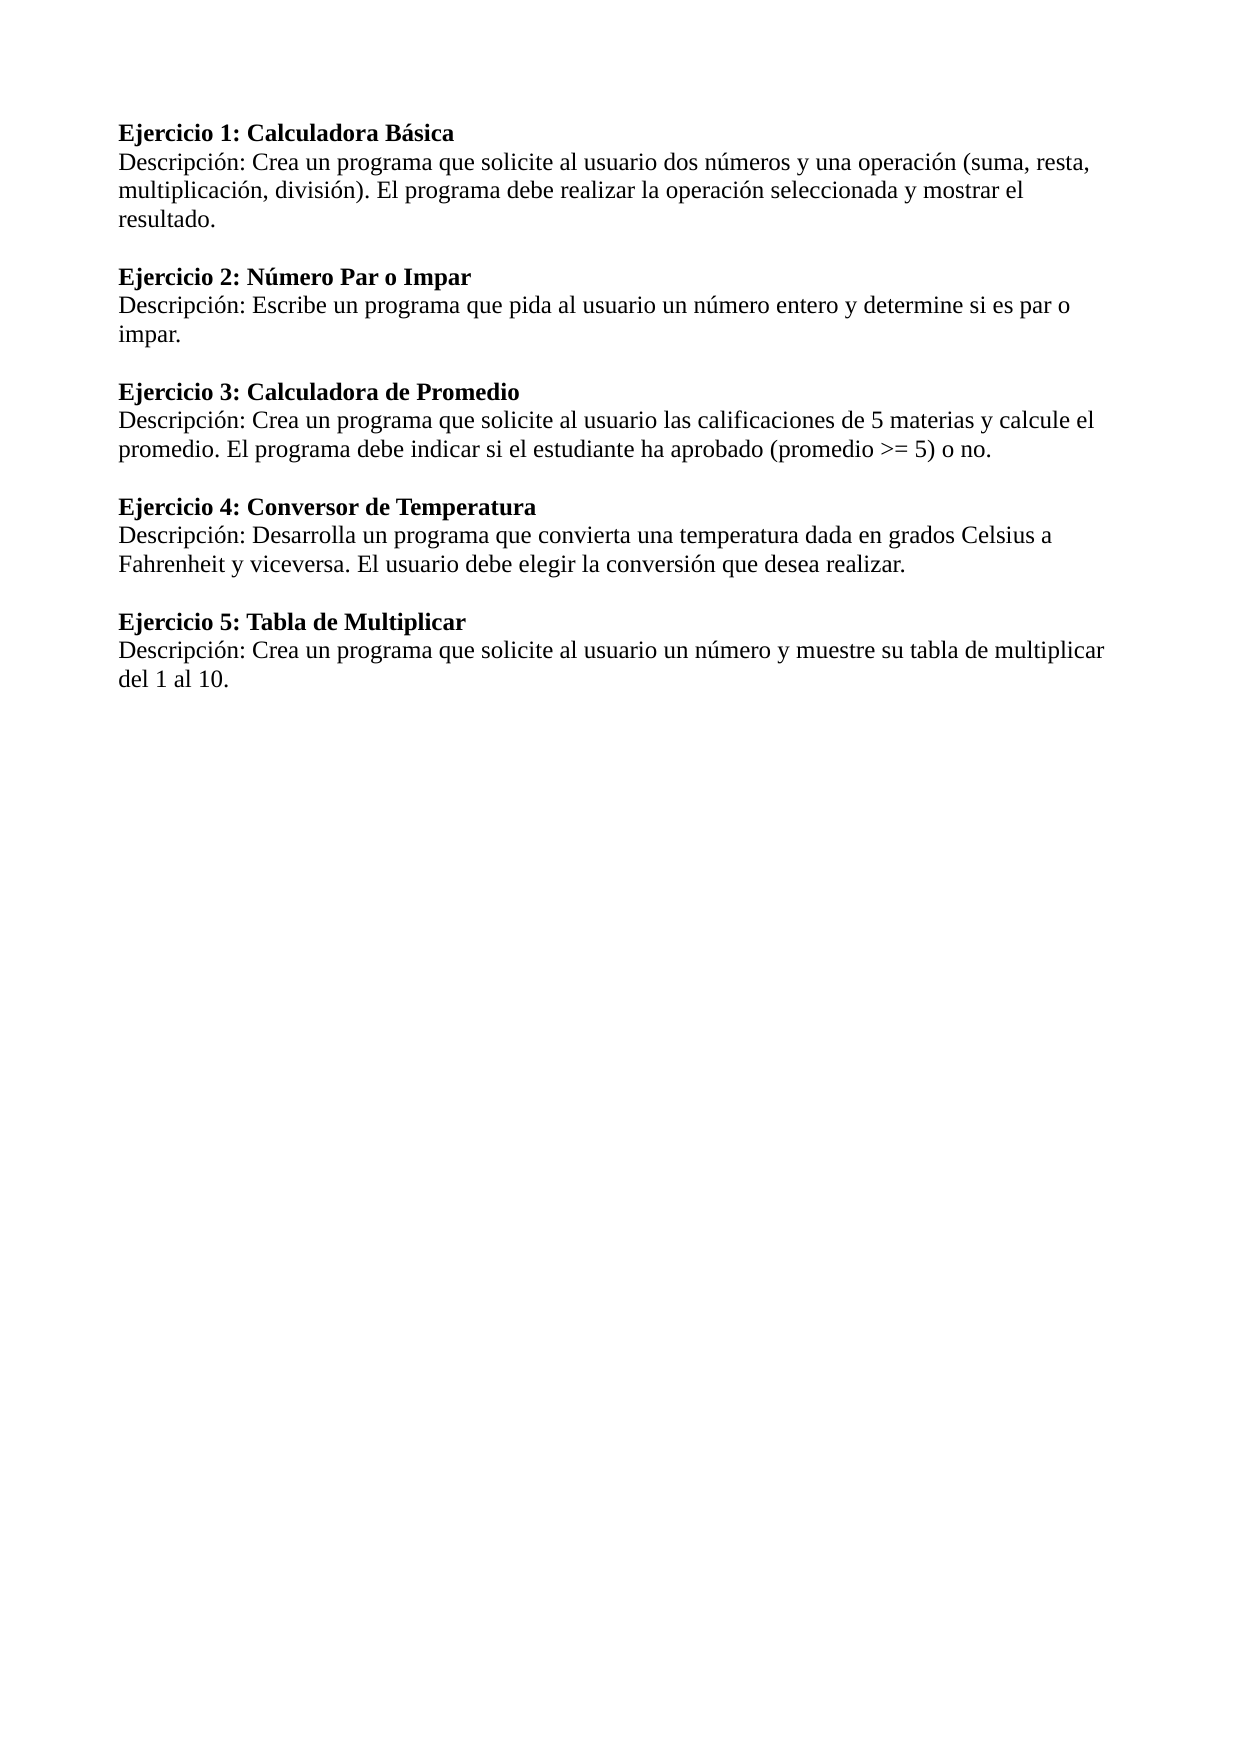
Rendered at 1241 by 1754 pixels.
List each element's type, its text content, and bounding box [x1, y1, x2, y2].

text Ejercicio 1: Calculadora Básica Descripción: Crea un programa que solicite al usuario dos números y una operación (suma, resta, multiplicación, división). El programa debe realizar la operación seleccionada y mostrar el resultado. Ejercicio 2: Número Par o Impar Descripción: Escribe un programa que pida al usuario un número entero y determine si es par o impar. Ejercicio 3: Calculadora de Promedio Descripción: Crea un programa que solicite al usuario las calificaciones de 5 materias y calcule el promedio. El programa debe indicar si el estudiante ha aprobado (promedio >= 5) o no. Ejercicio 4: Conversor de Temperatura Descripción: Desarrolla un programa que convierta una temperatura dada en grados Celsius a Fahrenheit y viceversa. El usuario debe elegir la conversión que desea realizar. Ejercicio 5: Tabla de Multiplicar Descripción: Crea un programa que solicite al usuario un número y muestre su tabla de multiplicar del 1 al 10. [118, 118, 1122, 693]
